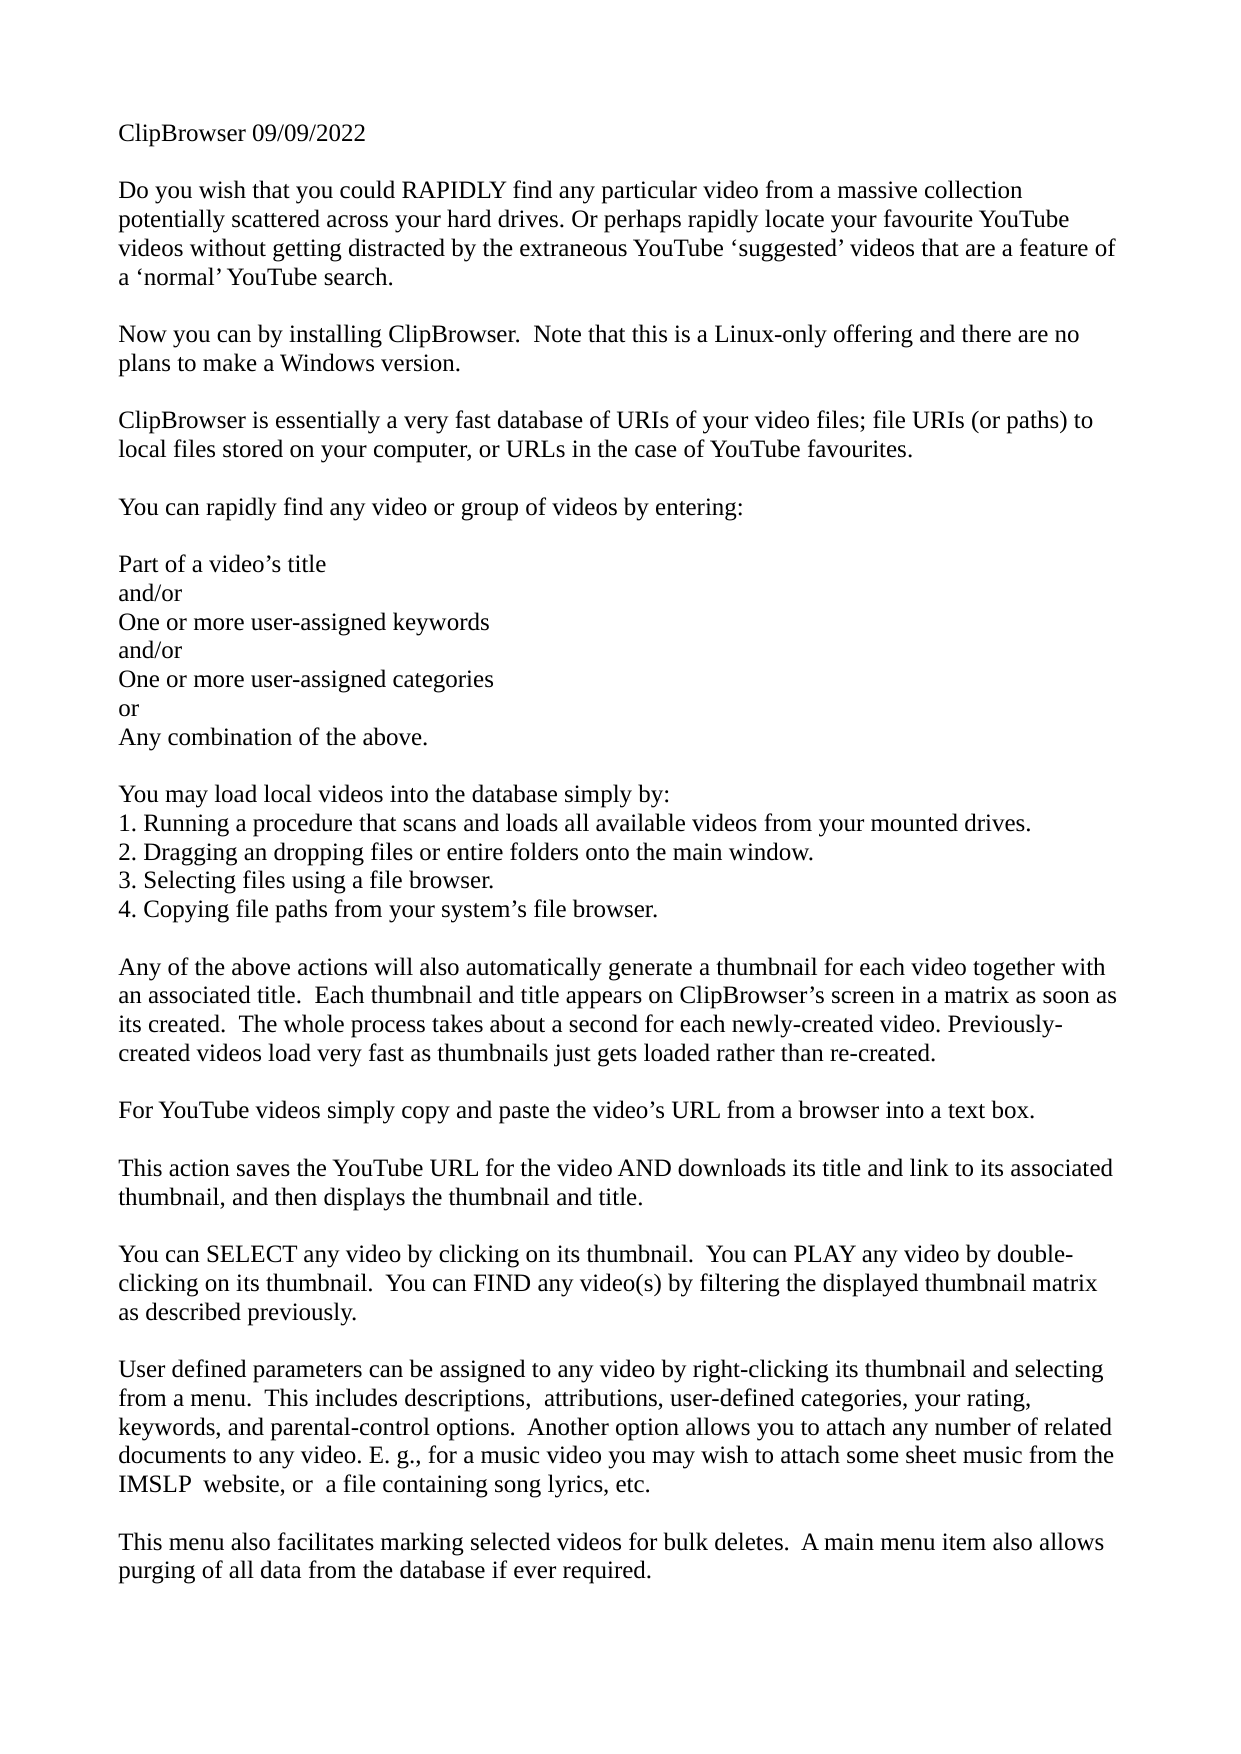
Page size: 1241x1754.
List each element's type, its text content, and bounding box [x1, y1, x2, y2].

text and/or [118, 578, 1122, 607]
text You can rapidly find any video or group of videos by entering: [118, 492, 1122, 521]
text 1. Running a procedure that scans and loads all available videos from your mounted drives. [118, 808, 1122, 837]
text You may load local videos into the database simply by: [118, 779, 1122, 808]
text ClipBrowser is essentially a very fast database of URIs of your video files; file URIs (or paths) to local files stored on your computer, or URLs in the case of YouTube favourites. [118, 406, 1122, 463]
text and/or [118, 636, 1122, 664]
text Any combination of the above. [118, 722, 1122, 751]
text 4. Copying file paths from your system’s file browser. [118, 894, 1122, 923]
text One or more user-assigned keywords [118, 607, 1122, 636]
text This action saves the YouTube URL for the video AND downloads its title and link to its associated thumbnail, and then displays the thumbnail and title. [118, 1153, 1122, 1211]
text This menu also facilitates marking selected videos for bulk deletes. A main menu item also allows purging of all data from the database if ever required. [118, 1527, 1122, 1584]
text User defined parameters can be assigned to any video by right-clicking its thumbnail and selecting from a menu. This includes descriptions, attributions, user-defined categories, your rating, keywords, and parental-control options. Another option allows you to attach any number of related documents to any video. E. g., for a music video you may wish to attach some sheet music from the IMSLP website, or a file containing song lyrics, etc. [118, 1354, 1122, 1498]
text Now you can by installing ClipBrowser. Note that this is a Linux-only offering and there are no plans to make a Windows version. [118, 319, 1122, 377]
text One or more user-assigned categories [118, 664, 1122, 693]
text Any of the above actions will also automatically generate a thumbnail for each video together with an associated title. Each thumbnail and title appears on ClipBrowser’s screen in a matrix as soon as its created. The whole process takes about a second for each newly-created video. Previously-created videos load very fast as thumbnails just gets loaded rather than re-created. [118, 952, 1122, 1067]
text 3. Selecting files using a file browser. [118, 866, 1122, 894]
text 2. Dragging an dropping files or entire folders onto the main window. [118, 837, 1122, 866]
text ClipBrowser 09/09/2022 [118, 118, 1122, 147]
text You can SELECT any video by clicking on its thumbnail. You can PLAY any video by double-clicking on its thumbnail. You can FIND any video(s) by filtering the displayed thumbnail matrix as described previously. [118, 1239, 1122, 1326]
text Do you wish that you could RAPIDLY find any particular video from a massive collection potentially scattered across your hard drives. Or perhaps rapidly locate your favourite YouTube videos without getting distracted by the extraneous YouTube ‘suggested’ videos that are a feature of a ‘normal’ YouTube search. [118, 176, 1122, 291]
text Part of a video’s title [118, 549, 1122, 578]
text For YouTube videos simply copy and paste the video’s URL from a browser into a text box. [118, 1096, 1122, 1124]
text or [118, 693, 1122, 722]
